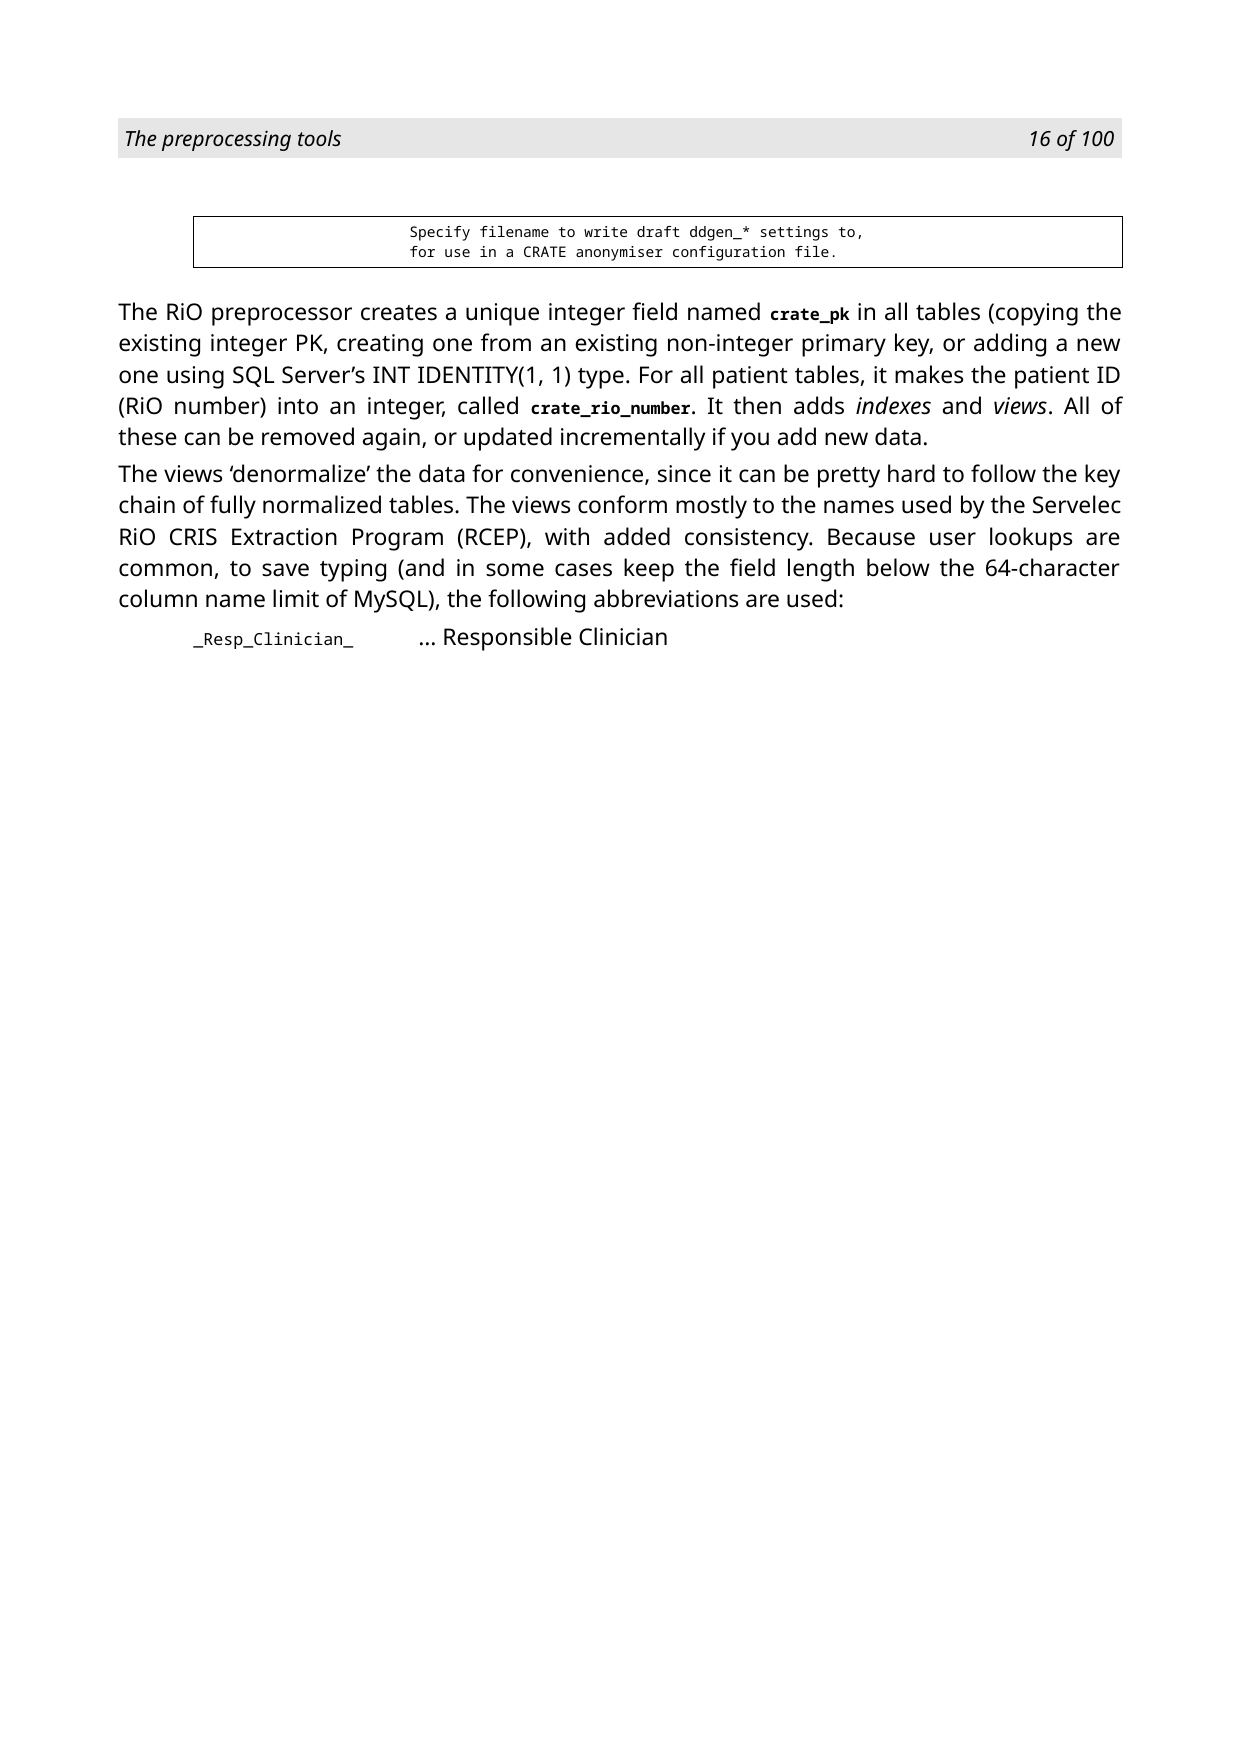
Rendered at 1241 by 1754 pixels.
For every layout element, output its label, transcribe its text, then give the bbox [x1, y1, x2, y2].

table_header Specify filename to write draft ddgen_* settings to, for use in a CRATE anonymiser configuration file. [194, 217, 1122, 267]
text The views ‘denormalize’ the data for convenience, since it can be pretty hard to follow the key chain of fully normalized tables. The views conform mostly to the names used by the Servelec RiO CRIS Extraction Program (RCEP), with added consistency. Because user lookups are common, to save typing (and in some cases keep the field length below the 64-character column name limit of MySQL), the following abbreviations are used: [118, 458, 1122, 614]
text The RiO preprocessor creates a unique integer field named crate_pk in all tables (copying the existing integer PK, creating one from an existing non-integer primary key, or adding a new one using SQL Server’s INT IDENTITY(1, 1) type. For all patient tables, it makes the patient ID (RiO number) into an integer, called crate_rio_number. It then adds indexes and views. All of these can be removed again, or updated incrementally if you add new data. [118, 296, 1122, 452]
text _Resp_Clinician_ … Responsible Clinician [118, 620, 1122, 652]
